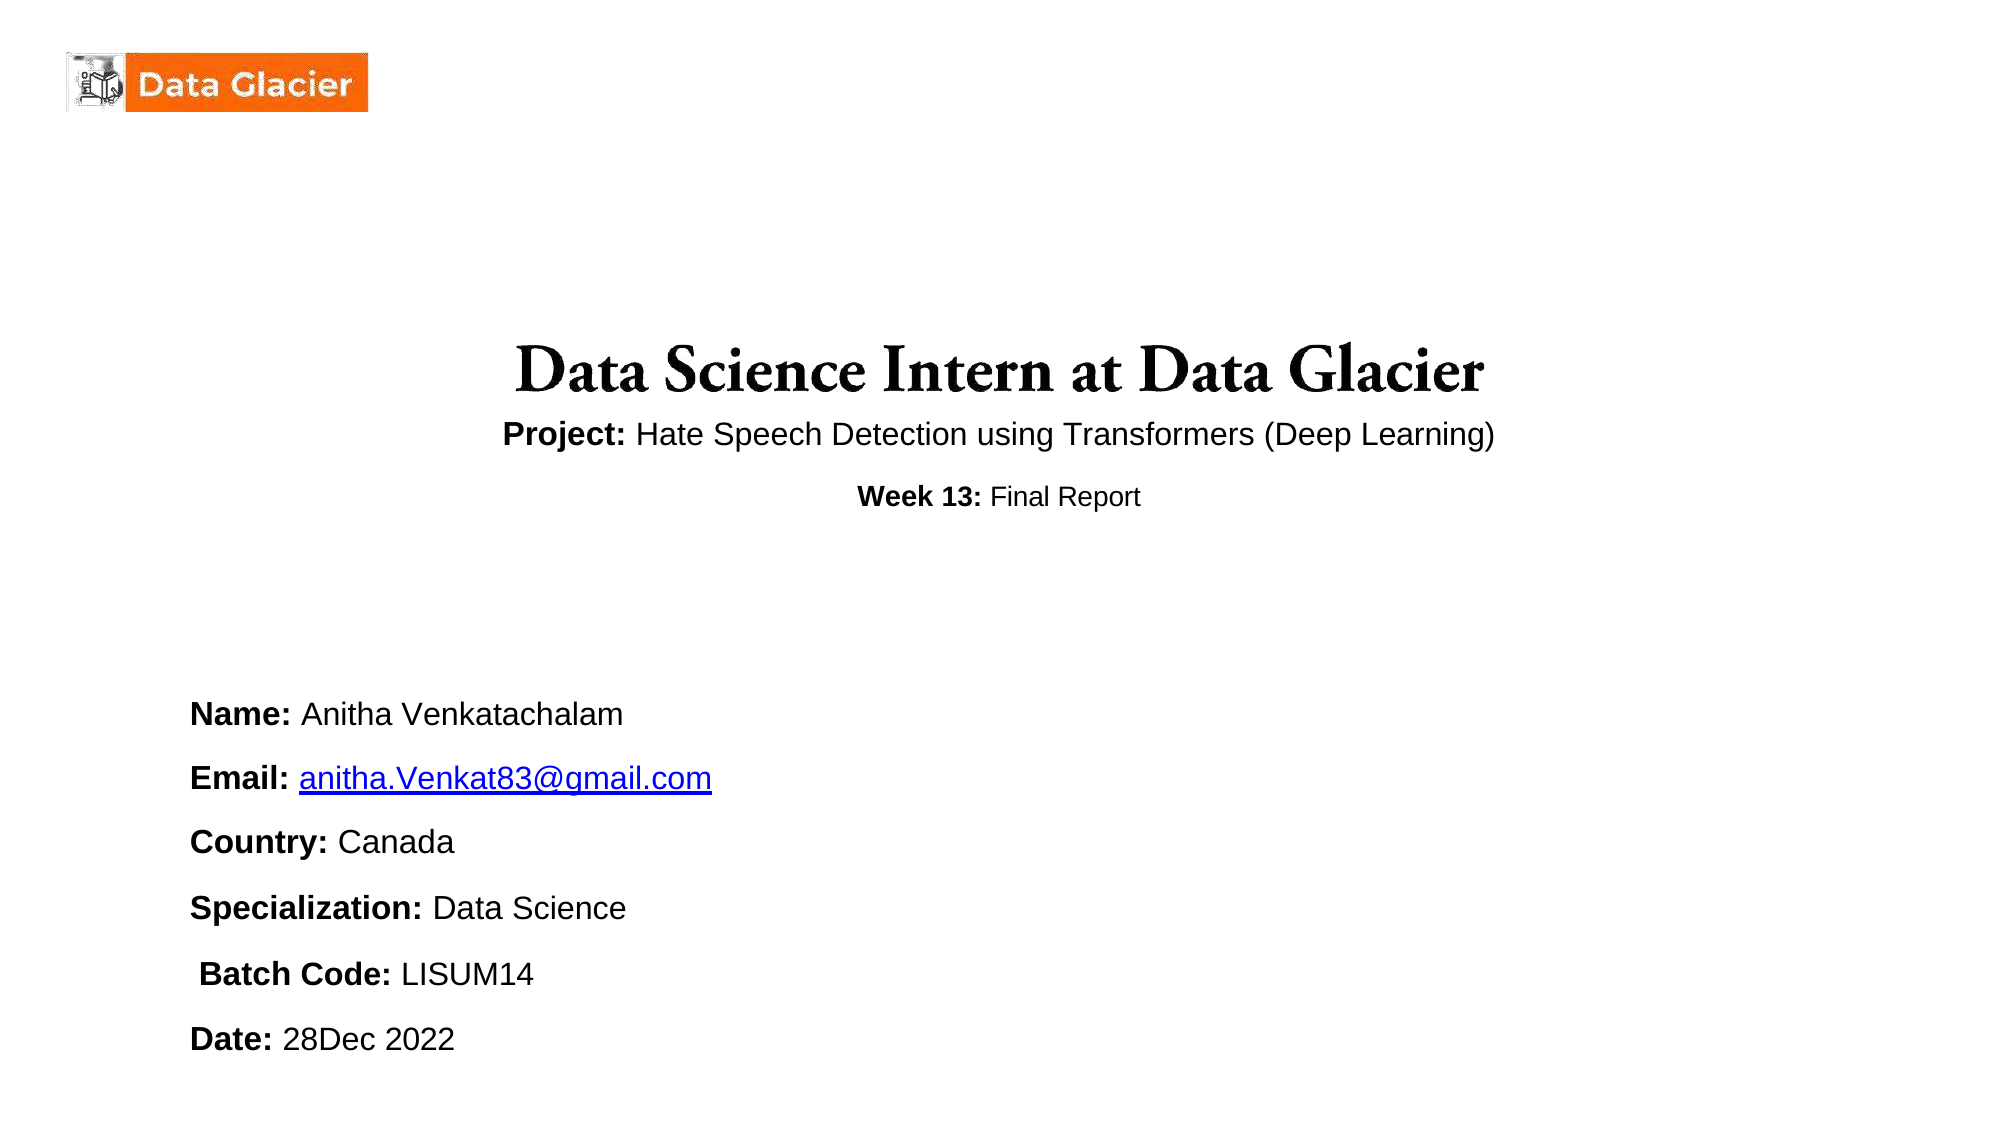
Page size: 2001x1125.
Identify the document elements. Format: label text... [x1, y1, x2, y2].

text Date: 28Dec 2022 [189, 1020, 1958, 1058]
text Specialization: Data Science [189, 888, 1152, 926]
text Week 13: Final Report [252, 479, 1746, 513]
text Email: anitha.Venkat83@gmail.com [189, 758, 1366, 796]
text Country: Canada [189, 822, 1366, 861]
picture [66, 52, 369, 112]
text Name: Anitha Venkatachalam [189, 693, 1366, 732]
text Batch Code: LISUM14 [189, 954, 1152, 993]
picture [515, 341, 1485, 393]
text Project: Hate Speech Detection using Transformers (Deep Learning) [252, 414, 1745, 453]
